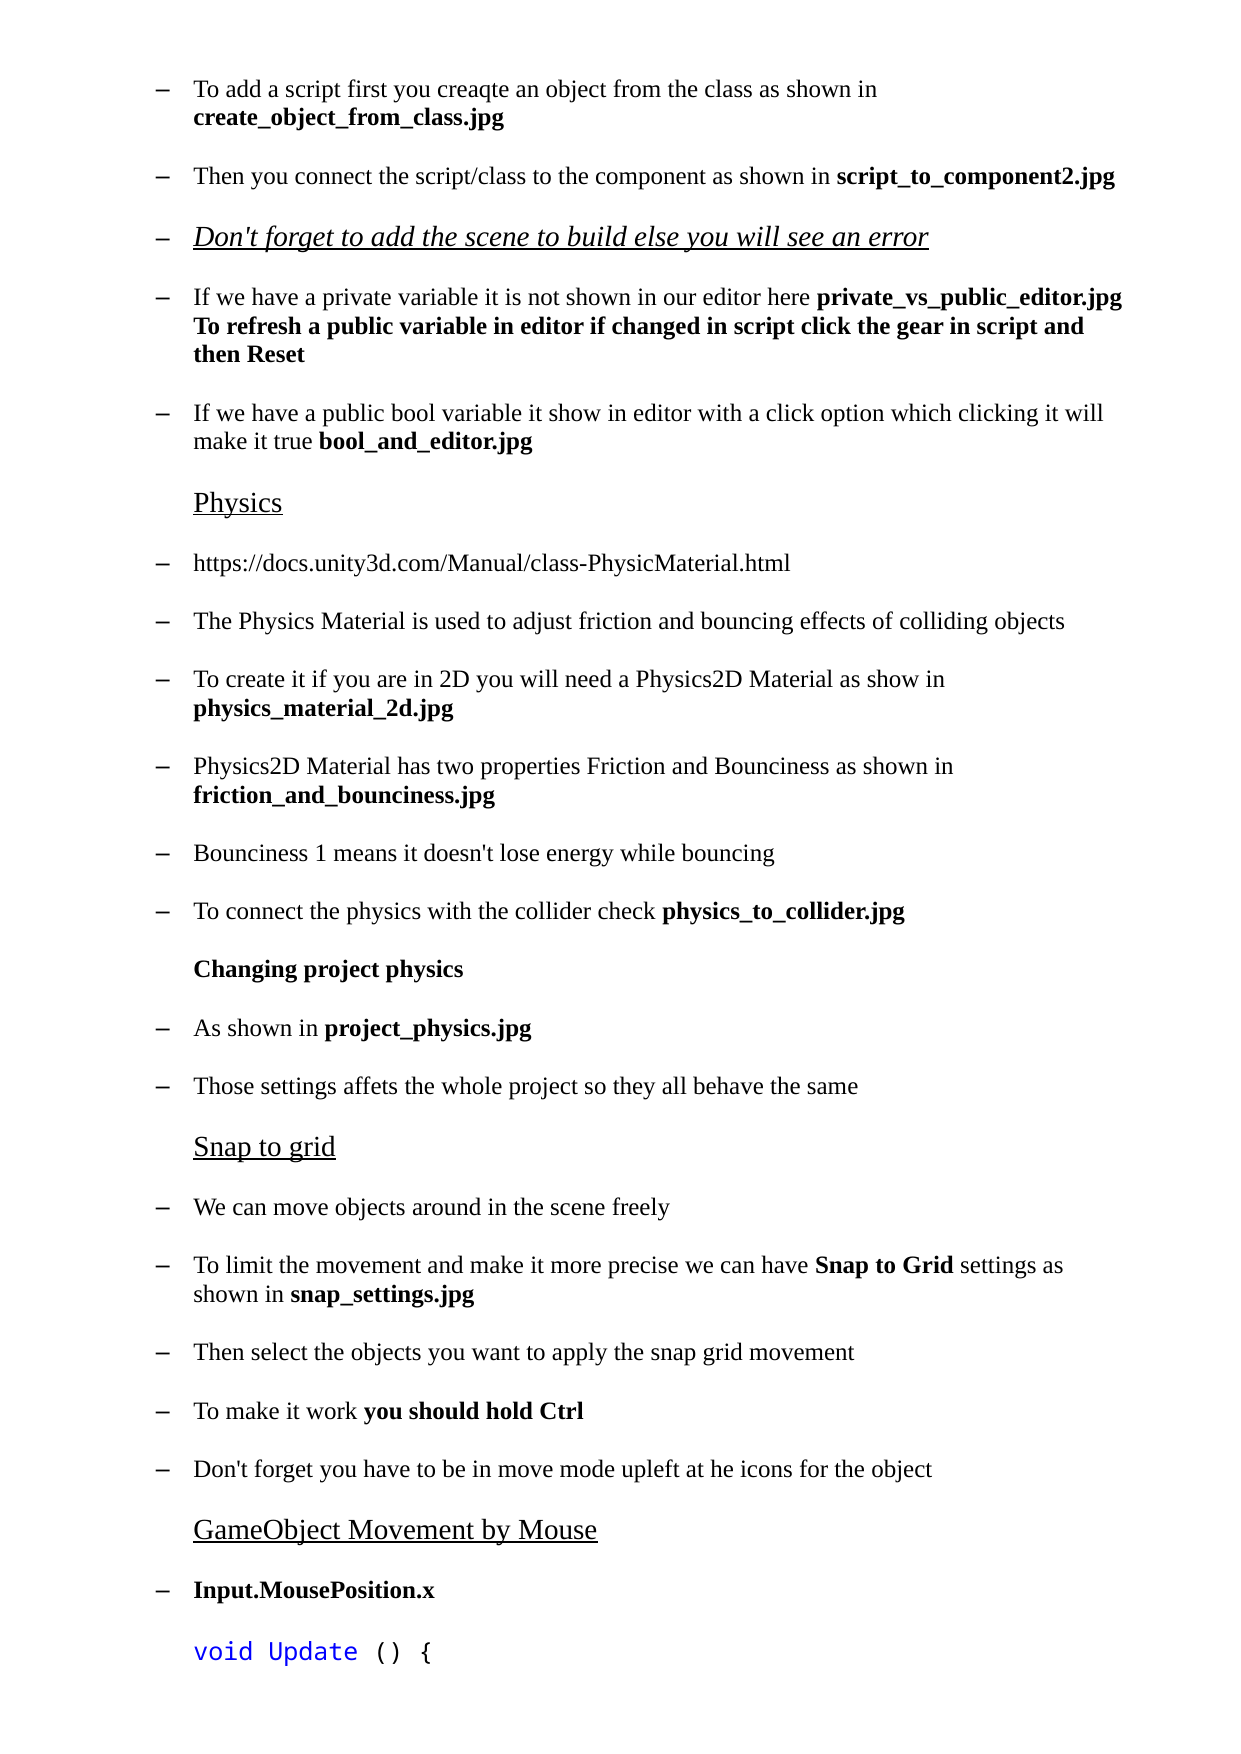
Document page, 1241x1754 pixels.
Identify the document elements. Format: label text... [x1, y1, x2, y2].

list To make it work you should hold Ctrl [156, 1396, 1122, 1424]
list GameObject Movement by Mouse [156, 1512, 1122, 1546]
list To connect the physics with the collider check physics_to_collider.jpg [156, 896, 1122, 925]
list Then you connect the script/class to the component as shown in script_to_component2.jpg [156, 161, 1122, 189]
list Snap to grid [156, 1129, 1122, 1163]
list To limit the movement and make it more precise we can have Snap to Grid settings as shown in snap_settings.jpg [156, 1251, 1122, 1308]
list Bounciness 1 means it doesn't lose energy while bouncing [156, 838, 1122, 867]
list We can move objects around in the scene freely [156, 1192, 1122, 1221]
list As shown in project_physics.jpg [156, 1013, 1122, 1042]
list Changing project physics [156, 954, 1122, 983]
list Physics [156, 485, 1122, 518]
list To add a script first you creaqte an object from the class as shown in create_object_from_class.jpg [156, 74, 1122, 131]
list Don't forget to add the scene to build else you will see an error [156, 219, 1122, 252]
list Input.MousePosition.x [156, 1575, 1122, 1604]
list If we have a public bool variable it show in editor with a click option which clicking it will make it true bool_and_editor.jpg [156, 398, 1122, 455]
list Physics2D Material has two properties Friction and Bounciness as shown in friction_and_bounciness.jpg [156, 751, 1122, 809]
list https://docs.unity3d.com/Manual/class-PhysicMaterial.html [156, 548, 1122, 576]
list Don't forget you have to be in move mode upleft at he icons for the object [156, 1454, 1122, 1483]
list Those settings affets the whole project so they all behave the same [156, 1071, 1122, 1100]
list To create it if you are in 2D you will need a Physics2D Material as show in physics_material_2d.jpg [156, 664, 1122, 722]
list void Update () { [156, 1633, 1122, 1667]
list If we have a private variable it is not shown in our editor here private_vs_public_editor.jpg To refresh a public variable in editor if changed in script click the gear in script and then Reset [156, 282, 1122, 368]
list Then select the objects you want to apply the snap grid movement [156, 1337, 1122, 1366]
list The Physics Material is used to adjust friction and bouncing effects of colliding objects [156, 606, 1122, 635]
